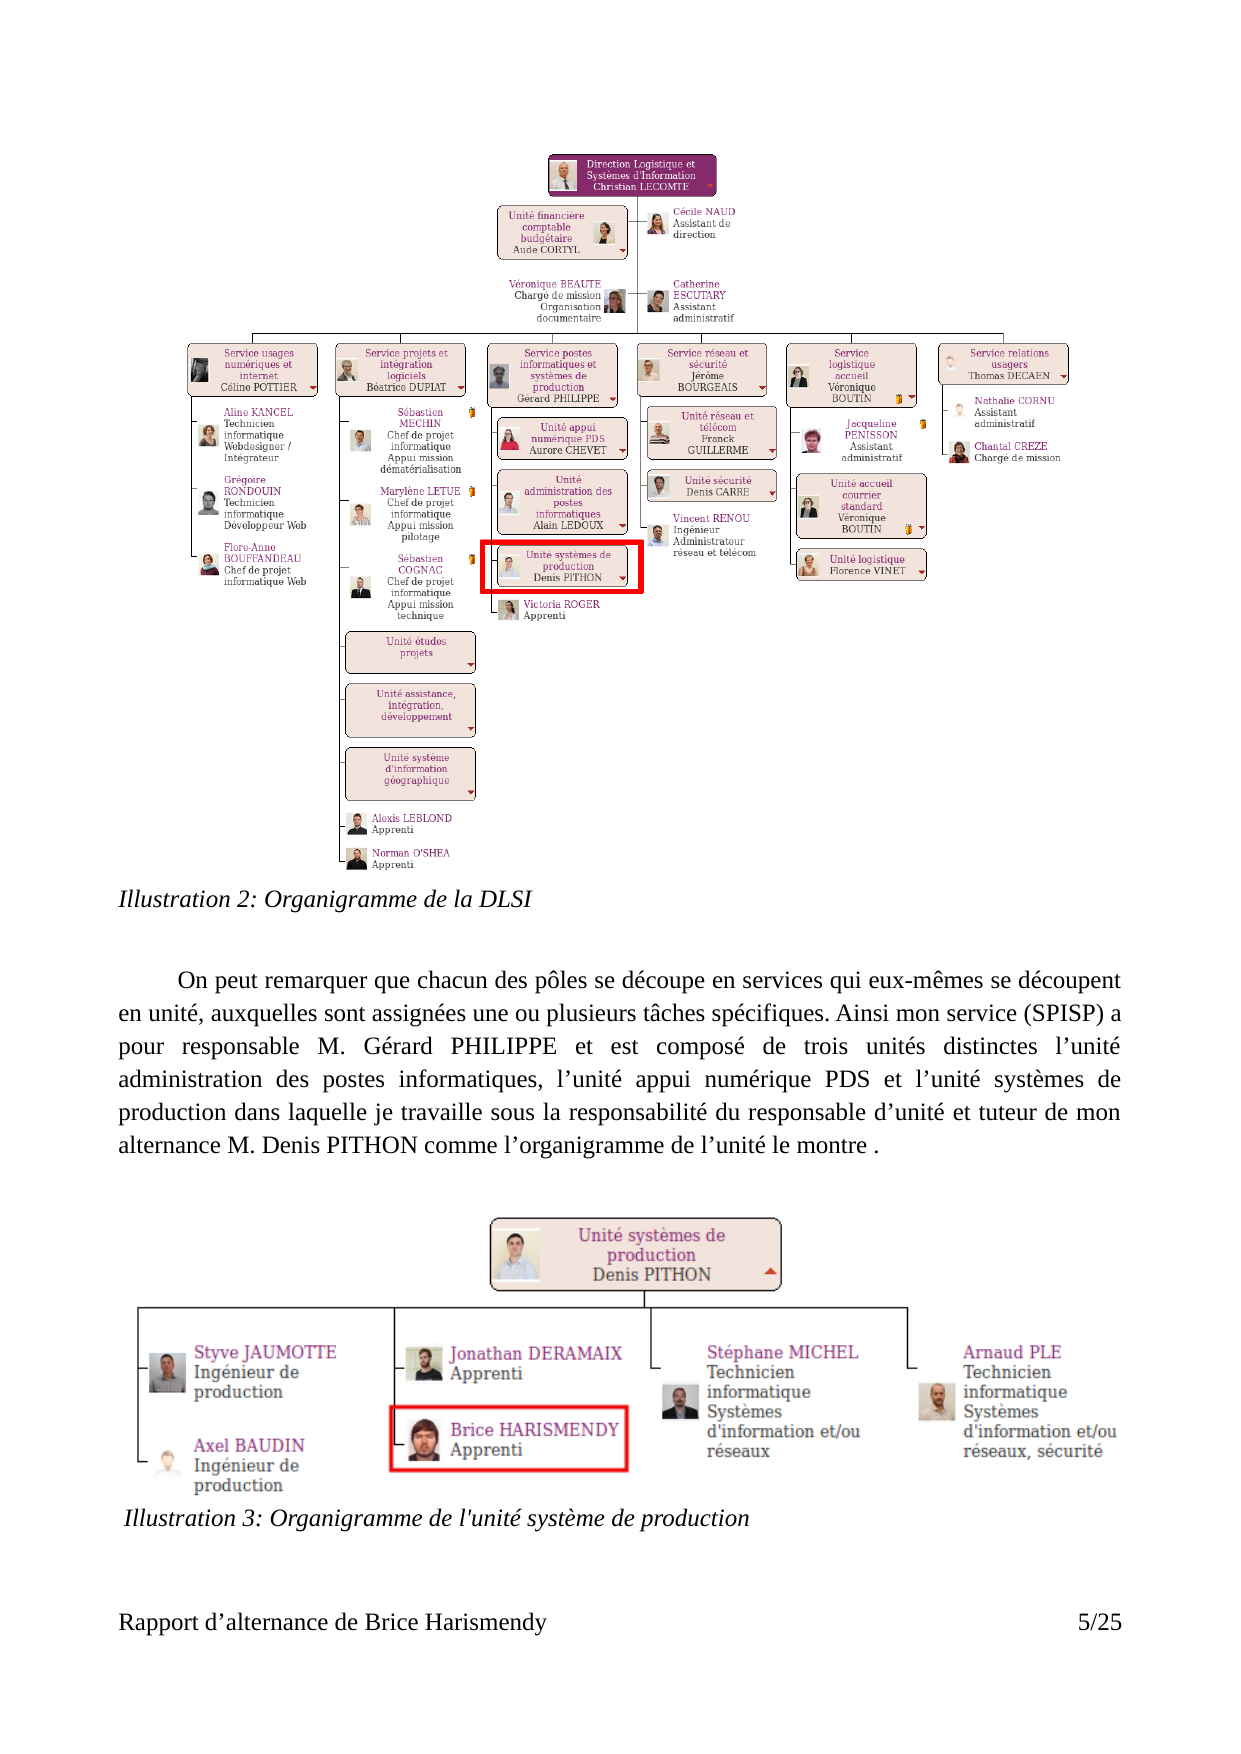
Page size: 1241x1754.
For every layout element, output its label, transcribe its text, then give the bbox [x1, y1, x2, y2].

picture [118, 130, 1123, 879]
picture [123, 1198, 1128, 1498]
text Illustration 3: Organigramme de l'unité système de production [123, 1498, 1127, 1532]
text On peut remarquer que chacun des pôles se découpe en services qui eux-mêmes se découpent en unité, auxquelles sont assignées une ou plusieurs tâches spécifiques. Ainsi mon service (SPISP) a pour responsable M. Gérard PHILIPPE et est composé de trois unités distinctes l’unité administration des postes informatiques, l’unité appui numérique PDS et l’unité systèmes de production dans laquelle je travaille sous la responsabilité du responsable d’unité et tuteur de mon alternance M. Denis PITHON comme l’organigramme de l’unité le montre . [118, 965, 1122, 1159]
text Illustration 2: Organigramme de la DLSI [118, 879, 1122, 913]
